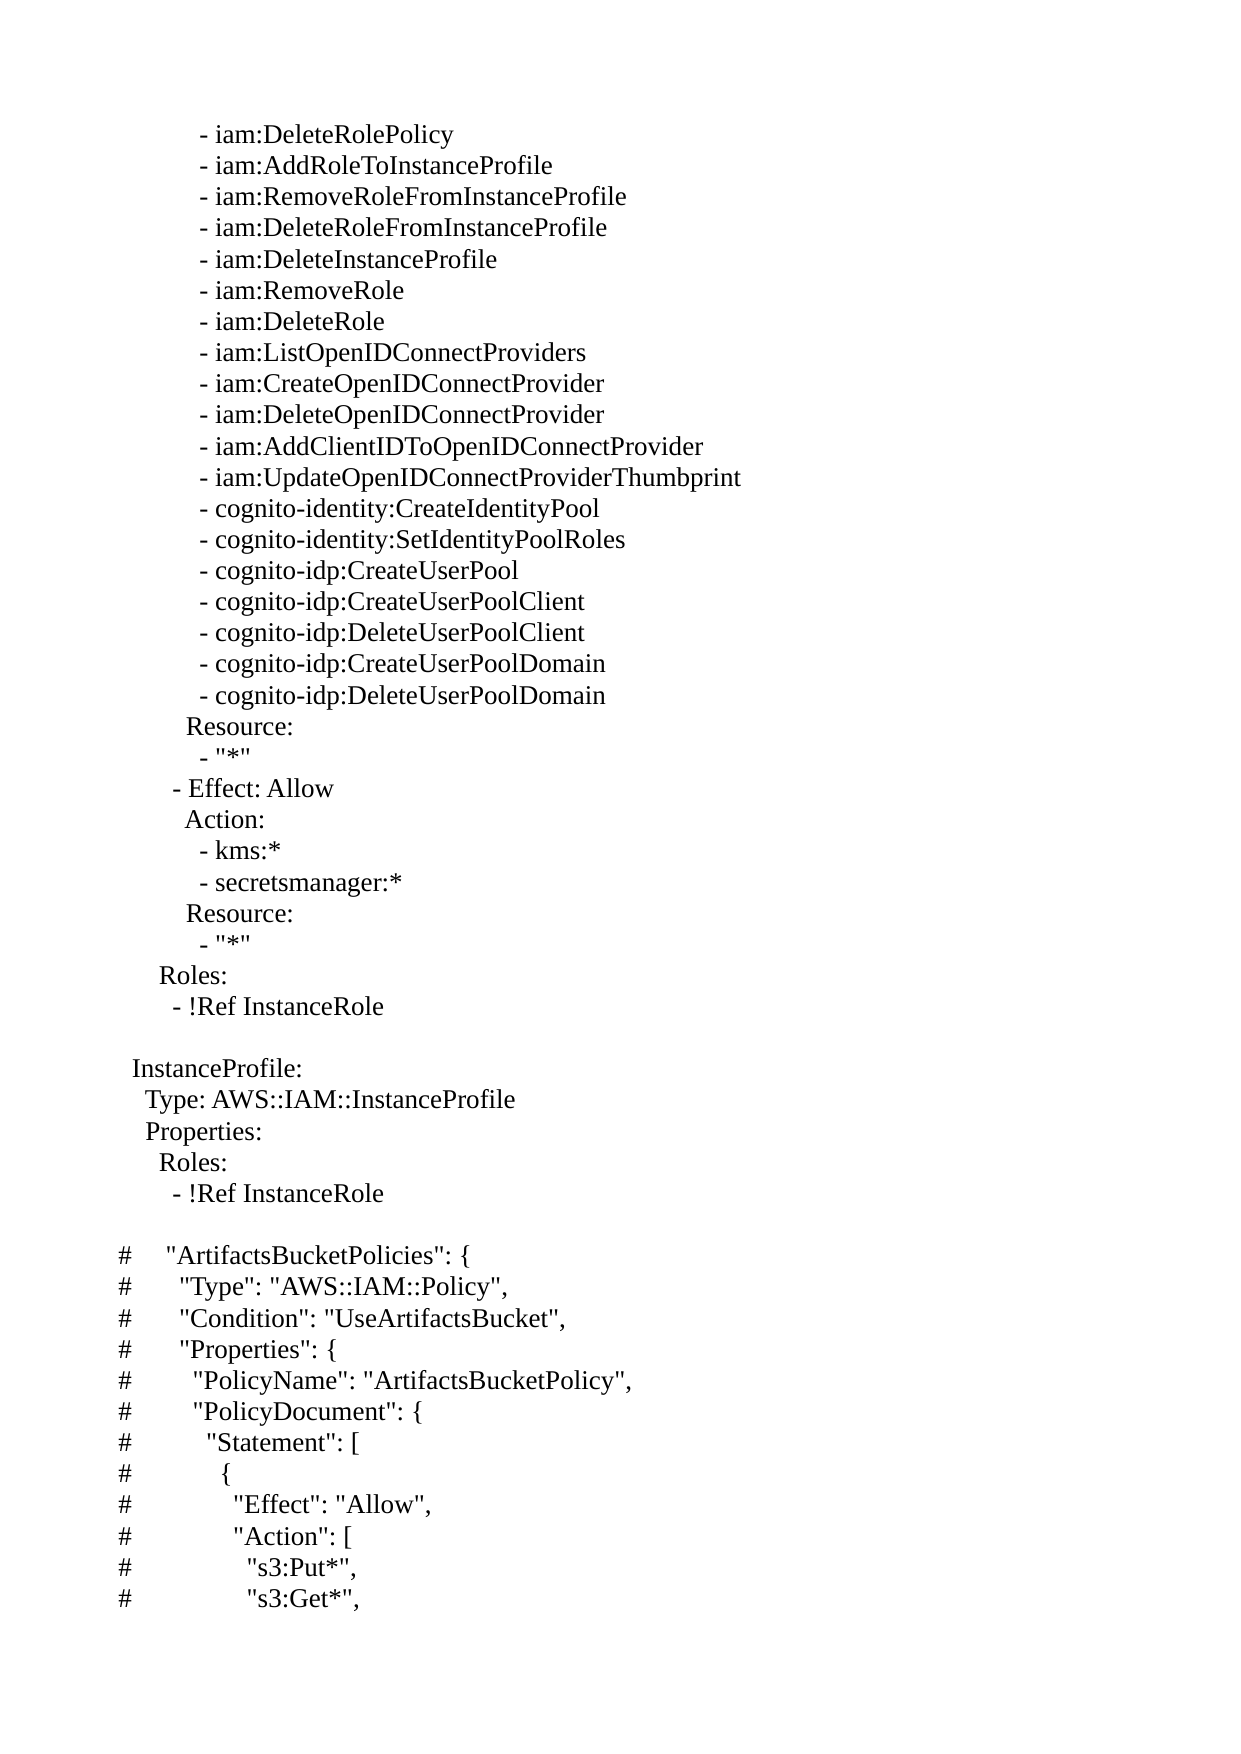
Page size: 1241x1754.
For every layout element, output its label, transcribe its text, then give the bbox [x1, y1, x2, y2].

text - iam:DeleteRoleFromInstanceProfile [118, 212, 1122, 243]
text - iam:ListOpenIDConnectProviders [118, 336, 1122, 367]
text - "*" [118, 928, 1122, 959]
text Resource: [118, 710, 1122, 741]
text - cognito-idp:DeleteUserPoolDomain [118, 679, 1122, 710]
text - iam:DeleteRolePolicy [118, 118, 1122, 149]
text - iam:RemoveRole [118, 274, 1122, 305]
text Action: [118, 803, 1122, 834]
text # "Action": [ [118, 1520, 1122, 1551]
text - iam:AddClientIDToOpenIDConnectProvider [118, 429, 1122, 461]
text # "Statement": [ [118, 1426, 1122, 1457]
text - iam:CreateOpenIDConnectProvider [118, 367, 1122, 398]
text Roles: [118, 959, 1122, 990]
text - Effect: Allow [118, 772, 1122, 803]
text - iam:DeleteRole [118, 305, 1122, 336]
text - iam:DeleteOpenIDConnectProvider [118, 398, 1122, 429]
text - iam:UpdateOpenIDConnectProviderThumbprint [118, 461, 1122, 492]
text Type: AWS::IAM::InstanceProfile [118, 1084, 1122, 1115]
text - cognito-idp:CreateUserPoolDomain [118, 648, 1122, 679]
text # "Condition": "UseArtifactsBucket", [118, 1302, 1122, 1333]
text - "*" [118, 741, 1122, 772]
text - secretsmanager:* [118, 866, 1122, 897]
text - cognito-identity:SetIdentityPoolRoles [118, 523, 1122, 554]
text # "Type": "AWS::IAM::Policy", [118, 1271, 1122, 1302]
text Roles: [118, 1146, 1122, 1177]
text # "Properties": { [118, 1333, 1122, 1364]
text - kms:* [118, 834, 1122, 866]
text # "s3:Get*", [118, 1582, 1122, 1613]
text # { [118, 1457, 1122, 1488]
text Resource: [118, 897, 1122, 928]
text - cognito-identity:CreateIdentityPool [118, 492, 1122, 523]
text # "Effect": "Allow", [118, 1488, 1122, 1520]
text - cognito-idp:CreateUserPool [118, 554, 1122, 585]
text - cognito-idp:DeleteUserPoolClient [118, 616, 1122, 648]
text - iam:DeleteInstanceProfile [118, 243, 1122, 274]
text - cognito-idp:CreateUserPoolClient [118, 585, 1122, 616]
text # "PolicyDocument": { [118, 1395, 1122, 1426]
text InstanceProfile: [118, 1052, 1122, 1084]
text - !Ref InstanceRole [118, 990, 1122, 1021]
text # "PolicyName": "ArtifactsBucketPolicy", [118, 1364, 1122, 1395]
text Properties: [118, 1115, 1122, 1146]
text - !Ref InstanceRole [118, 1177, 1122, 1208]
text - iam:RemoveRoleFromInstanceProfile [118, 180, 1122, 212]
text - iam:AddRoleToInstanceProfile [118, 149, 1122, 180]
text # "ArtifactsBucketPolicies": { [118, 1239, 1122, 1271]
text # "s3:Put*", [118, 1551, 1122, 1582]
